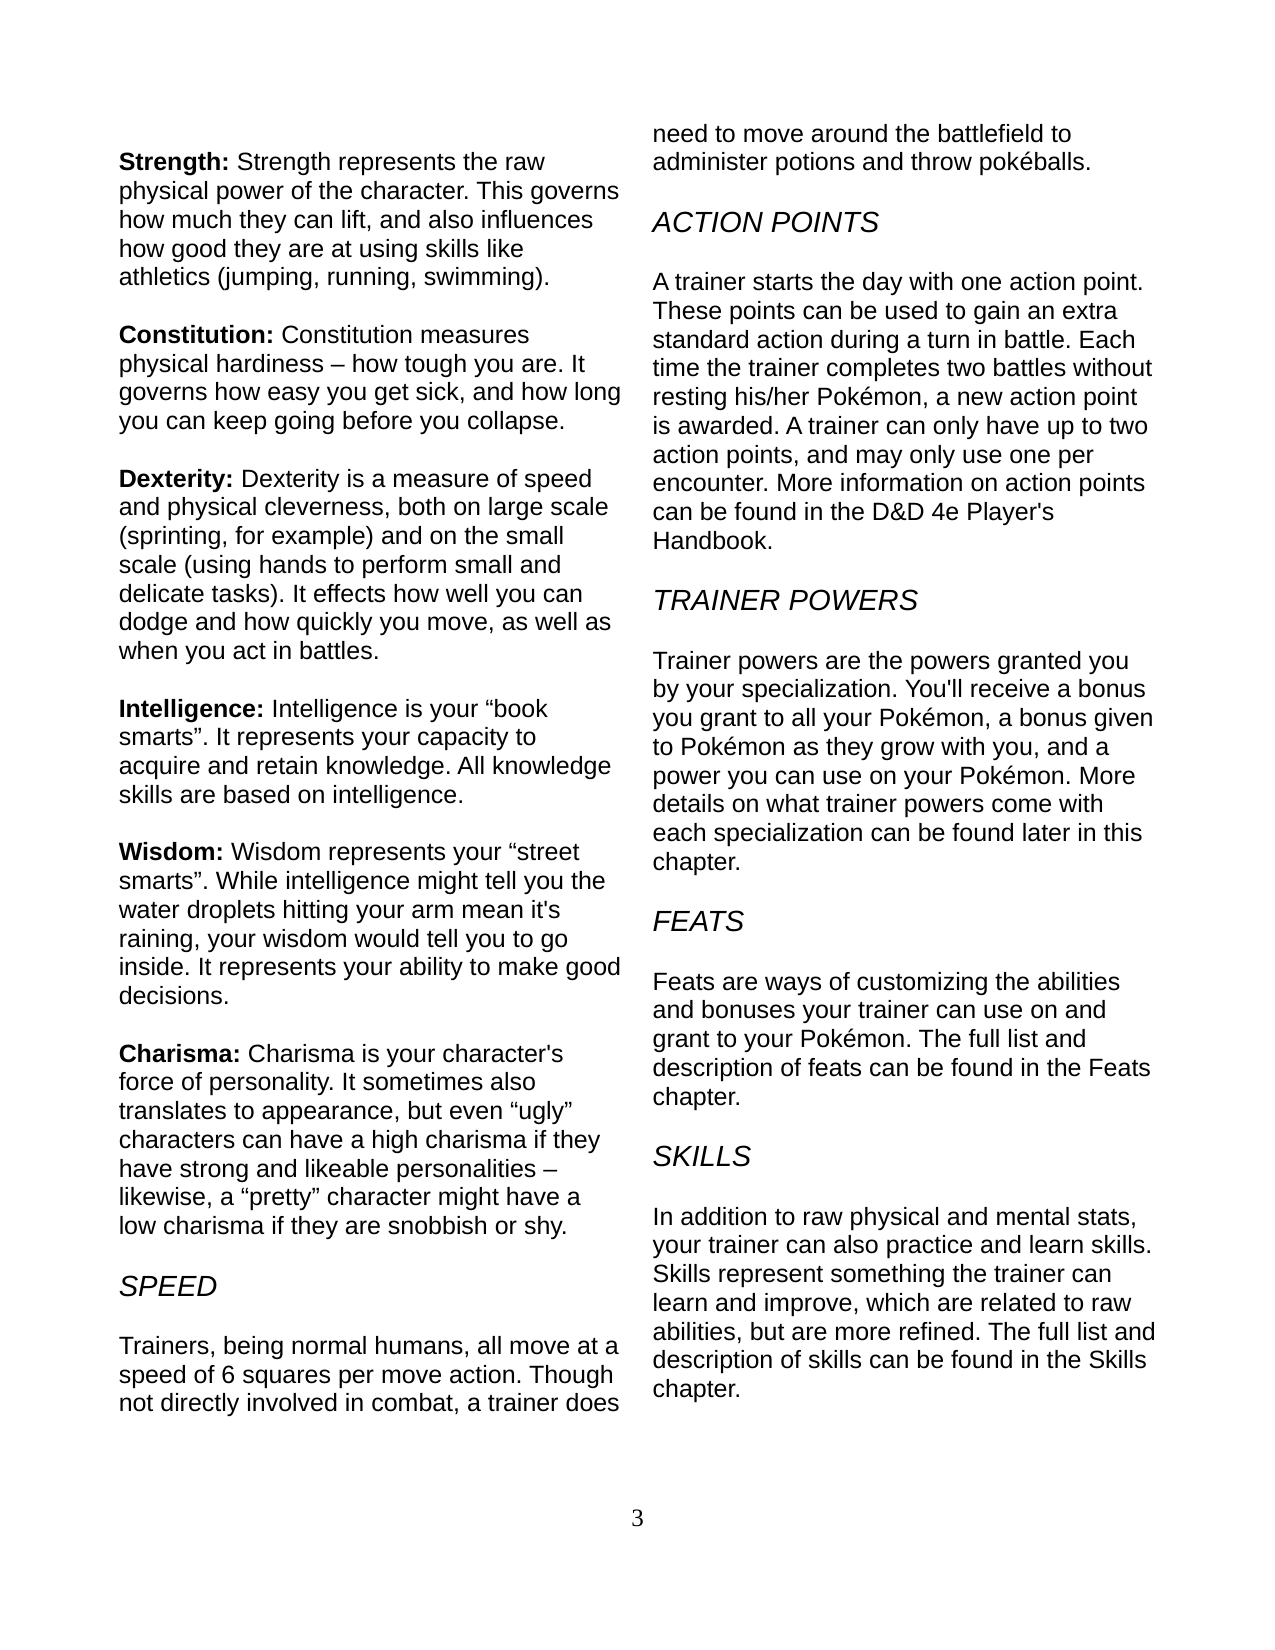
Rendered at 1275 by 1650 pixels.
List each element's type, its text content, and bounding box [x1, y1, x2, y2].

subtitle ACTION POINTS [652, 205, 1156, 238]
text A trainer starts the day with one action point. These points can be used to gain an extra standard action during a turn in battle. Each time the trainer completes two battles without resting his/her Pokémon, a new action point is awarded. A trainer can only have up to two action points, and may only use one per encounter. More information on action points can be found in the D&D 4e Player's Handbook. [652, 267, 1156, 554]
text Constitution: Constitution measures physical hardiness – how tough you are. It governs how easy you get sick, and how long you can keep going before you collapse. [118, 320, 622, 435]
text In addition to raw physical and mental stats, your trainer can also practice and learn skills. Skills represent something the trainer can learn and improve, which are related to raw abilities, but are more refined. The full list and description of skills can be found in the Skills chapter. [652, 1201, 1156, 1403]
subtitle SKILLS [652, 1139, 1156, 1173]
text Trainer powers are the powers granted you by your specialization. You'll receive a bonus you grant to all your Pokémon, a bonus given to Pokémon as they grow with you, and a power you can use on your Pokémon. More details on what trainer powers come with each specialization can be found later in this chapter. [652, 646, 1156, 876]
text Charisma: Charisma is your character's force of personality. It sometimes also translates to appearance, but even “ugly” characters can have a high charisma if they have strong and likeable personalities – likewise, a “pretty” character might have a low charisma if they are snobbish or shy. [118, 1038, 622, 1240]
text Strength: Strength represents the raw physical power of the character. This governs how much they can lift, and also influences how good they are at using skills like athletics (jumping, running, swimming). [118, 147, 622, 291]
subtitle FEATS [652, 904, 1156, 938]
text Wisdom: Wisdom represents your “street smarts”. While intelligence might tell you the water droplets hitting your arm mean it's raining, your wisdom would tell you to go inside. It represents your ability to make good decisions. [118, 837, 622, 1010]
subtitle SPEED [118, 1268, 622, 1302]
text Dexterity: Dexterity is a measure of speed and physical cleverness, both on large scale (sprinting, for example) and on the small scale (using hands to perform small and delicate tasks). It effects how well you can dodge and how quickly you move, as well as when you act in battles. [118, 463, 622, 665]
text need to move around the battlefield to administer potions and throw pokéballs. [652, 118, 1156, 176]
text Trainers, being normal humans, all move at a speed of 6 squares per move action. Though not directly involved in combat, a trainer does [118, 1331, 622, 1417]
text Feats are ways of customizing the abilities and bonuses your trainer can use on and grant to your Pokémon. The full list and description of feats can be found in the Feats chapter. [652, 967, 1156, 1110]
text Intelligence: Intelligence is your “book smarts”. It represents your capacity to acquire and retain knowledge. All knowledge skills are based on intelligence. [118, 693, 622, 808]
subtitle TRAINER POWERS [652, 583, 1156, 617]
